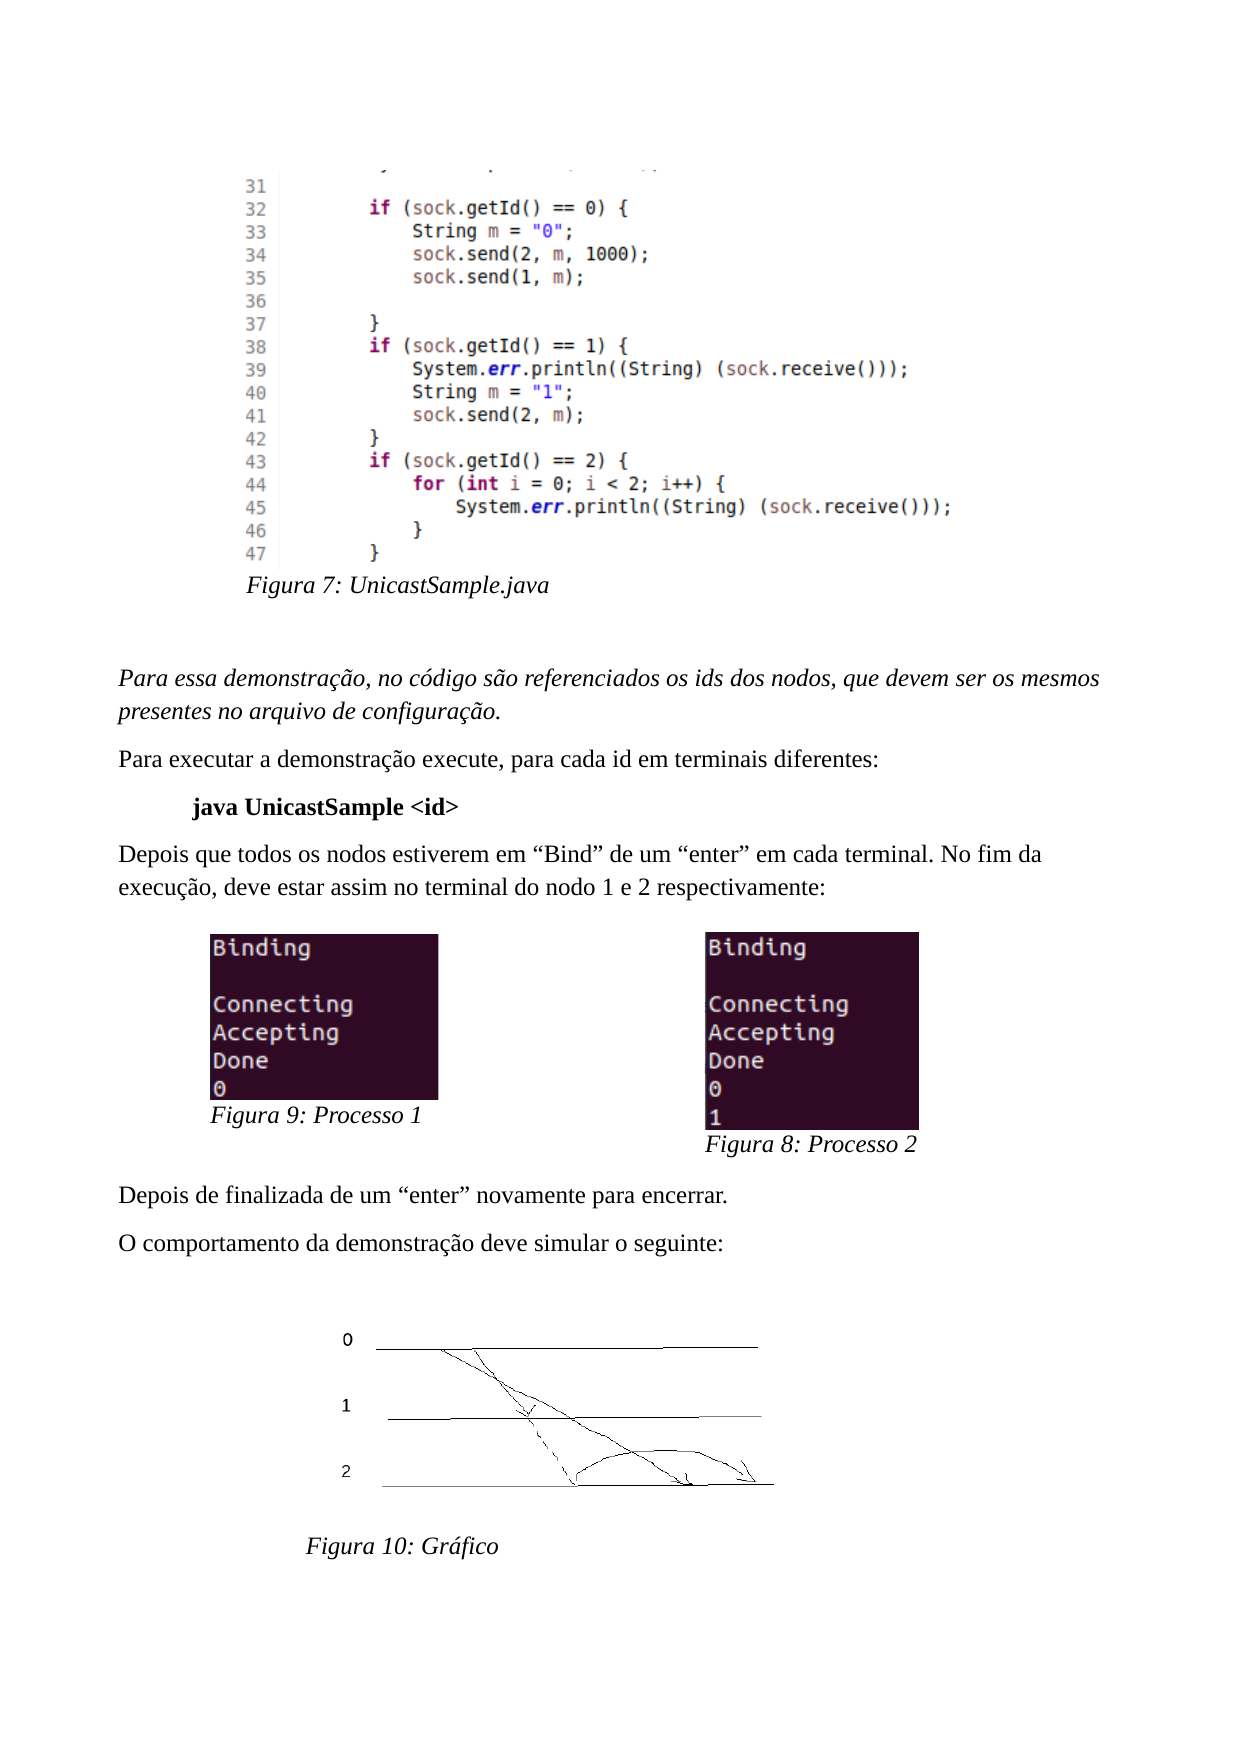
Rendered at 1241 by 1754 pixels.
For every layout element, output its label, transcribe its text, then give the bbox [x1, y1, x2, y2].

text Figura 9: Processo 1 [210, 1100, 438, 1129]
text Figura 8: Processo 2 [705, 1130, 919, 1158]
text Depois de finalizada de um “enter” novamente para encerrar. [118, 1181, 1122, 1209]
text O comportamento da demonstração deve simular o seguinte: [118, 1228, 1122, 1257]
picture [704, 932, 919, 1130]
text Figura 10: Gráfico [306, 1532, 829, 1560]
text Para executar a demonstração execute, para cada id em terminais diferentes: [118, 744, 1122, 773]
picture [246, 170, 957, 570]
text java UnicastSample <id> [118, 792, 1122, 820]
picture [305, 1302, 829, 1532]
text Figura 7: UnicastSample.java [246, 570, 957, 598]
text Depois que todos os nodos estiverem em “Bind” de um “enter” em cada terminal. No fim da execução, deve estar assim no terminal do nodo 1 e 2 respectivamente: [118, 839, 1122, 901]
picture [210, 934, 439, 1100]
text Para essa demonstração, no código são referenciados os ids dos nodos, que devem ser os mesmos presentes no arquivo de configuração. [118, 663, 1122, 725]
